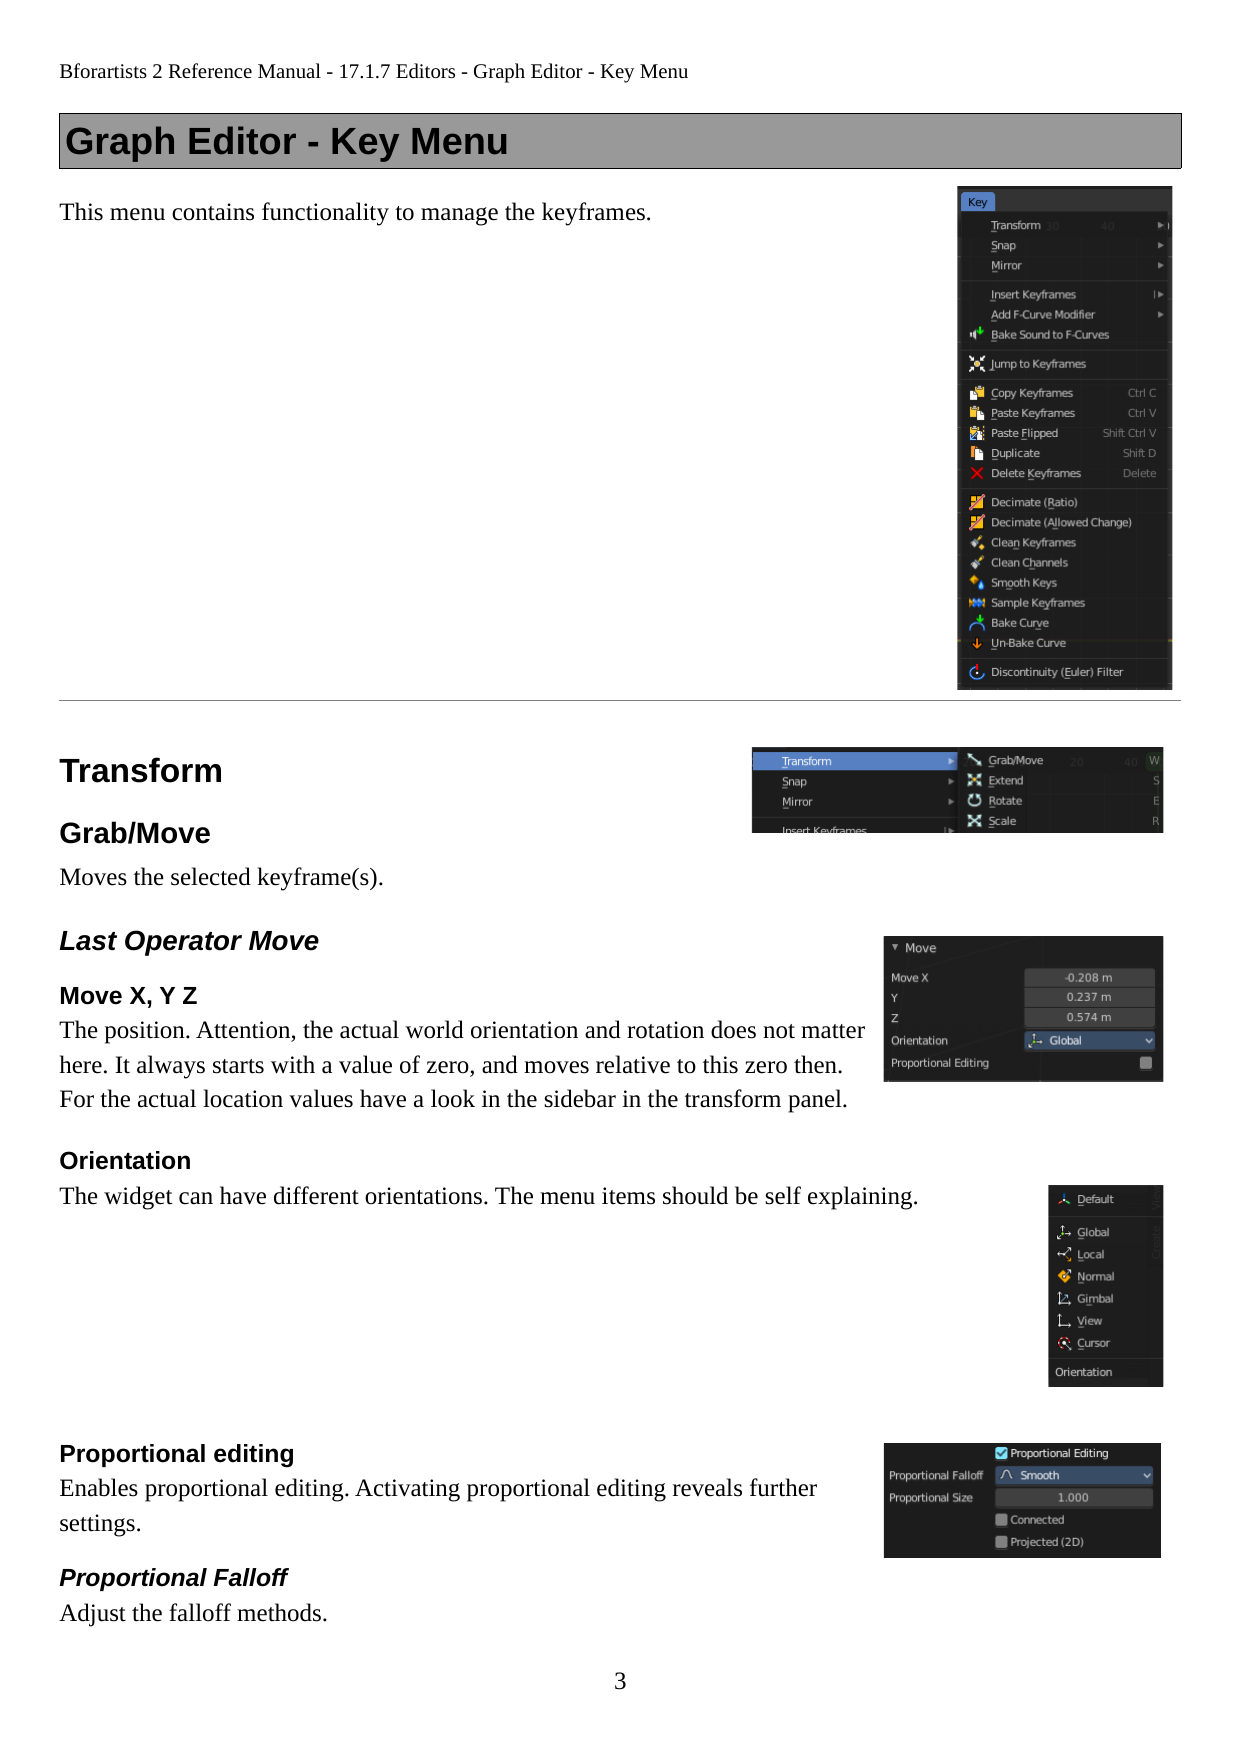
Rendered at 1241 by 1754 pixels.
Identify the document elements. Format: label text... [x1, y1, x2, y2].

text Moves the selected keyframe(s). [59, 862, 1181, 891]
text The widget can have different orientations. The menu items should be self explaining. [59, 1181, 1181, 1210]
picture [957, 186, 1173, 690]
picture [751, 747, 1164, 833]
subtitle Transform [59, 750, 751, 789]
subtitle Last Operator Move [59, 924, 1181, 956]
subtitle [1164, 981, 1181, 1009]
text Enables proportional editing. Activating proportional editing reveals further settings. [59, 1473, 883, 1537]
subtitle [1164, 750, 1181, 789]
picture [1048, 1185, 1164, 1387]
subtitle Orientation [59, 1146, 1181, 1175]
text This menu contains functionality to manage the keyframes. [59, 197, 957, 225]
picture [883, 1443, 1161, 1558]
subtitle Proportional Falloff [59, 1563, 1181, 1592]
table_header Graph Editor - Key Menu [60, 114, 1181, 168]
subtitle Proportional editing [59, 1439, 1181, 1467]
subtitle Move X, Y Z [59, 981, 883, 1009]
text Adjust the falloff methods. [59, 1598, 1181, 1627]
subtitle Grab/Move [59, 816, 1181, 850]
text The position. Attention, the actual world orientation and rotation does not matter here. It always starts with a value of zero, and moves relative to this zero then. For the actual location values have a look in the sidebar in the transform panel. [59, 1016, 1181, 1113]
picture [883, 936, 1164, 1082]
